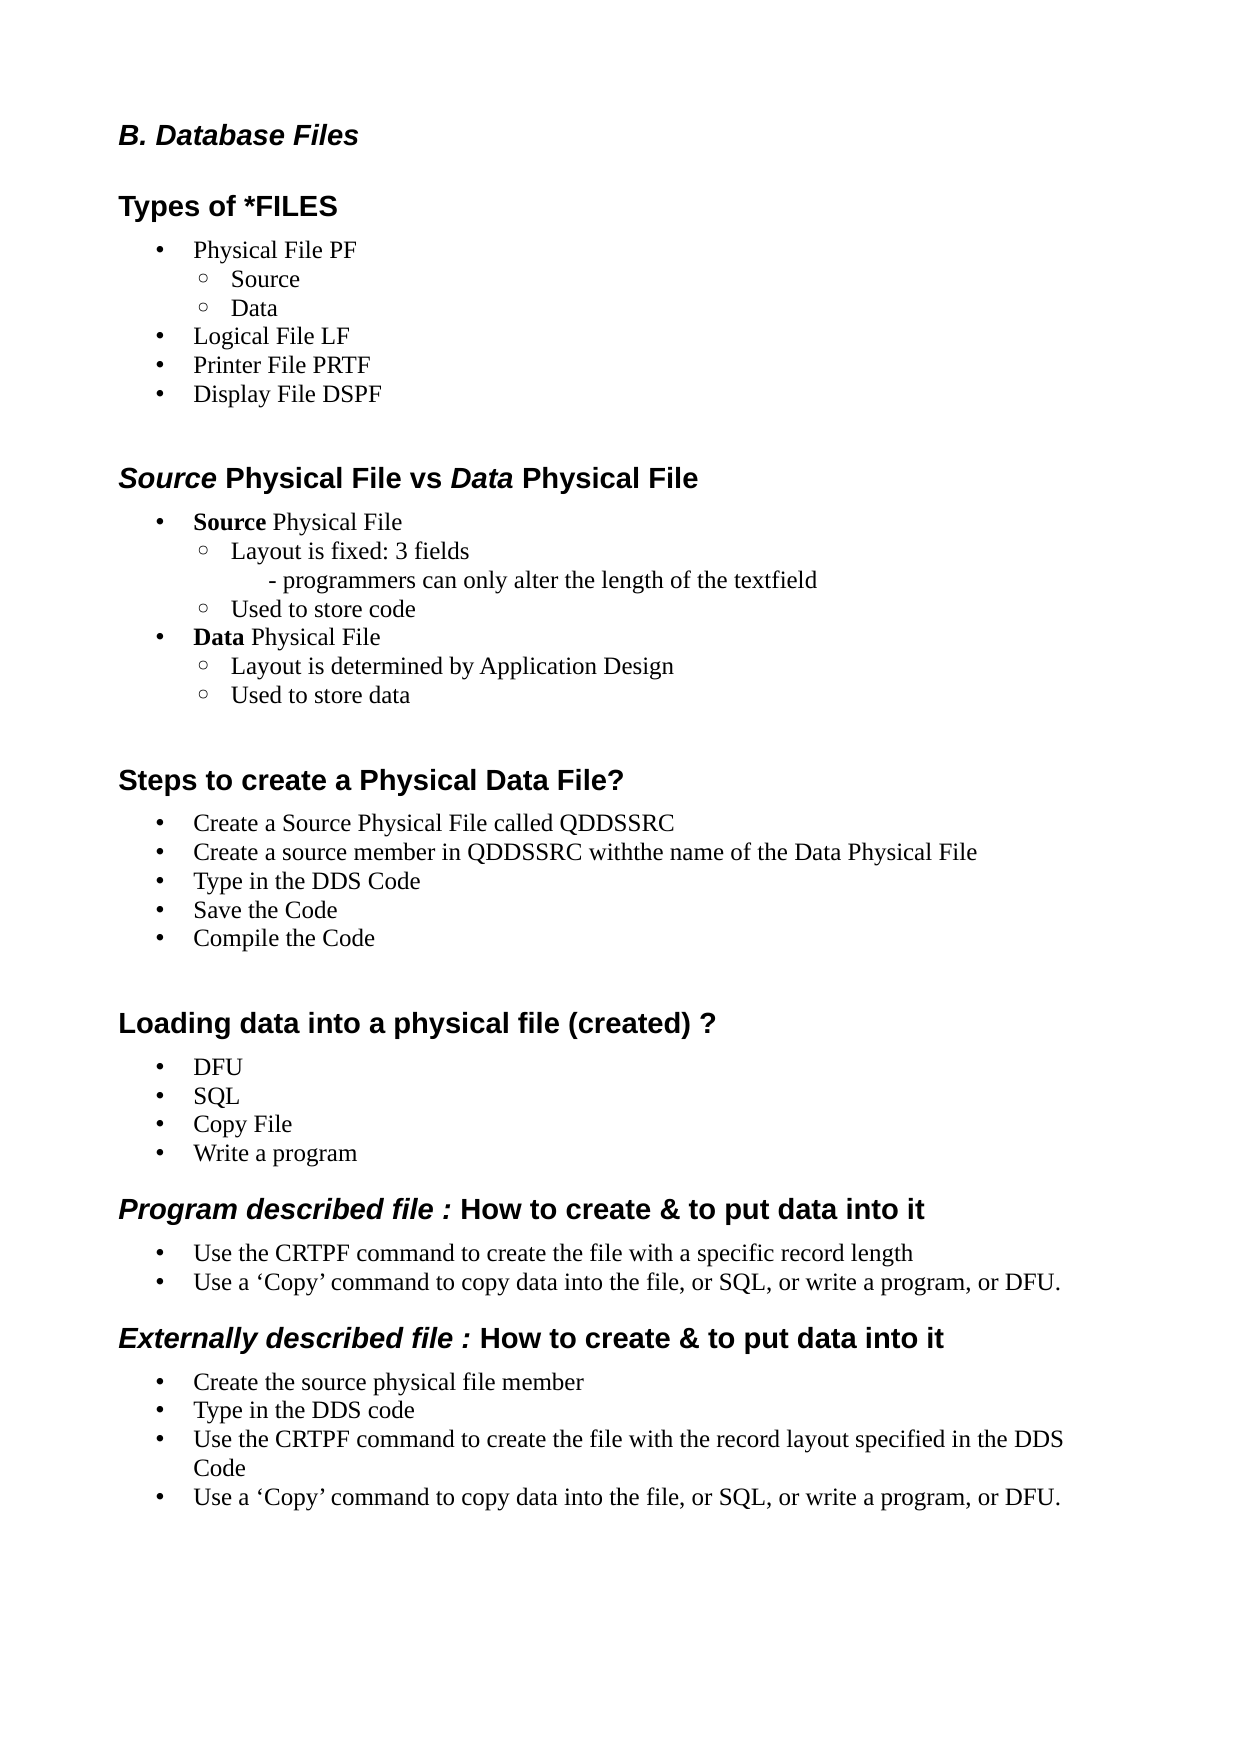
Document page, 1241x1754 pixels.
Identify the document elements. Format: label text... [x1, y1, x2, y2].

list Layout is determined by Application Design [193, 651, 1122, 680]
list Type in the DDS code [156, 1395, 1122, 1424]
list Save the Code [156, 895, 1122, 923]
subtitle Externally described file : How to create & to put data into it [118, 1321, 1122, 1354]
list Data Physical File [156, 622, 1122, 651]
subtitle Types of *FILES [118, 189, 1122, 223]
list Use the CRTPF command to create the file with the record layout specified in the DDS Code [156, 1424, 1122, 1482]
list Logical File LF [156, 321, 1122, 350]
subtitle Program described file : How to create & to put data into it [118, 1192, 1122, 1226]
list Layout is fixed: 3 fields [193, 536, 1122, 565]
list Used to store code [193, 594, 1122, 622]
list SQL [156, 1081, 1122, 1109]
list Physical File PF [156, 235, 1122, 264]
list Copy File [156, 1109, 1122, 1138]
list Used to store data [193, 680, 1122, 709]
list Create a Source Physical File called QDDSSRC [156, 808, 1122, 837]
list Use the CRTPF command to create the file with a specific record length [156, 1238, 1122, 1267]
list - programmers can only alter the length of the textfield [231, 565, 1122, 594]
list DFU [156, 1052, 1122, 1081]
list Use a ‘Copy’ command to copy data into the file, or SQL, or write a program, or DFU. [156, 1482, 1122, 1510]
list Display File DSPF [156, 379, 1122, 408]
subtitle B. Database Files [118, 118, 1122, 152]
list Source Physical File [156, 507, 1122, 536]
list Source [193, 264, 1122, 293]
subtitle Steps to create a Physical Data File? [118, 762, 1122, 796]
list Use a ‘Copy’ command to copy data into the file, or SQL, or write a program, or DFU. [156, 1267, 1122, 1296]
list Data [193, 293, 1122, 321]
list Type in the DDS Code [156, 866, 1122, 895]
list Create the source physical file member [156, 1367, 1122, 1395]
subtitle Loading data into a physical file (created) ? [118, 1006, 1122, 1039]
subtitle Source Physical File vs Data Physical File [118, 461, 1122, 495]
list Write a program [156, 1138, 1122, 1167]
list Compile the Code [156, 923, 1122, 952]
list Create a source member in QDDSSRC withthe name of the Data Physical File [156, 837, 1122, 866]
list Printer File PRTF [156, 350, 1122, 379]
